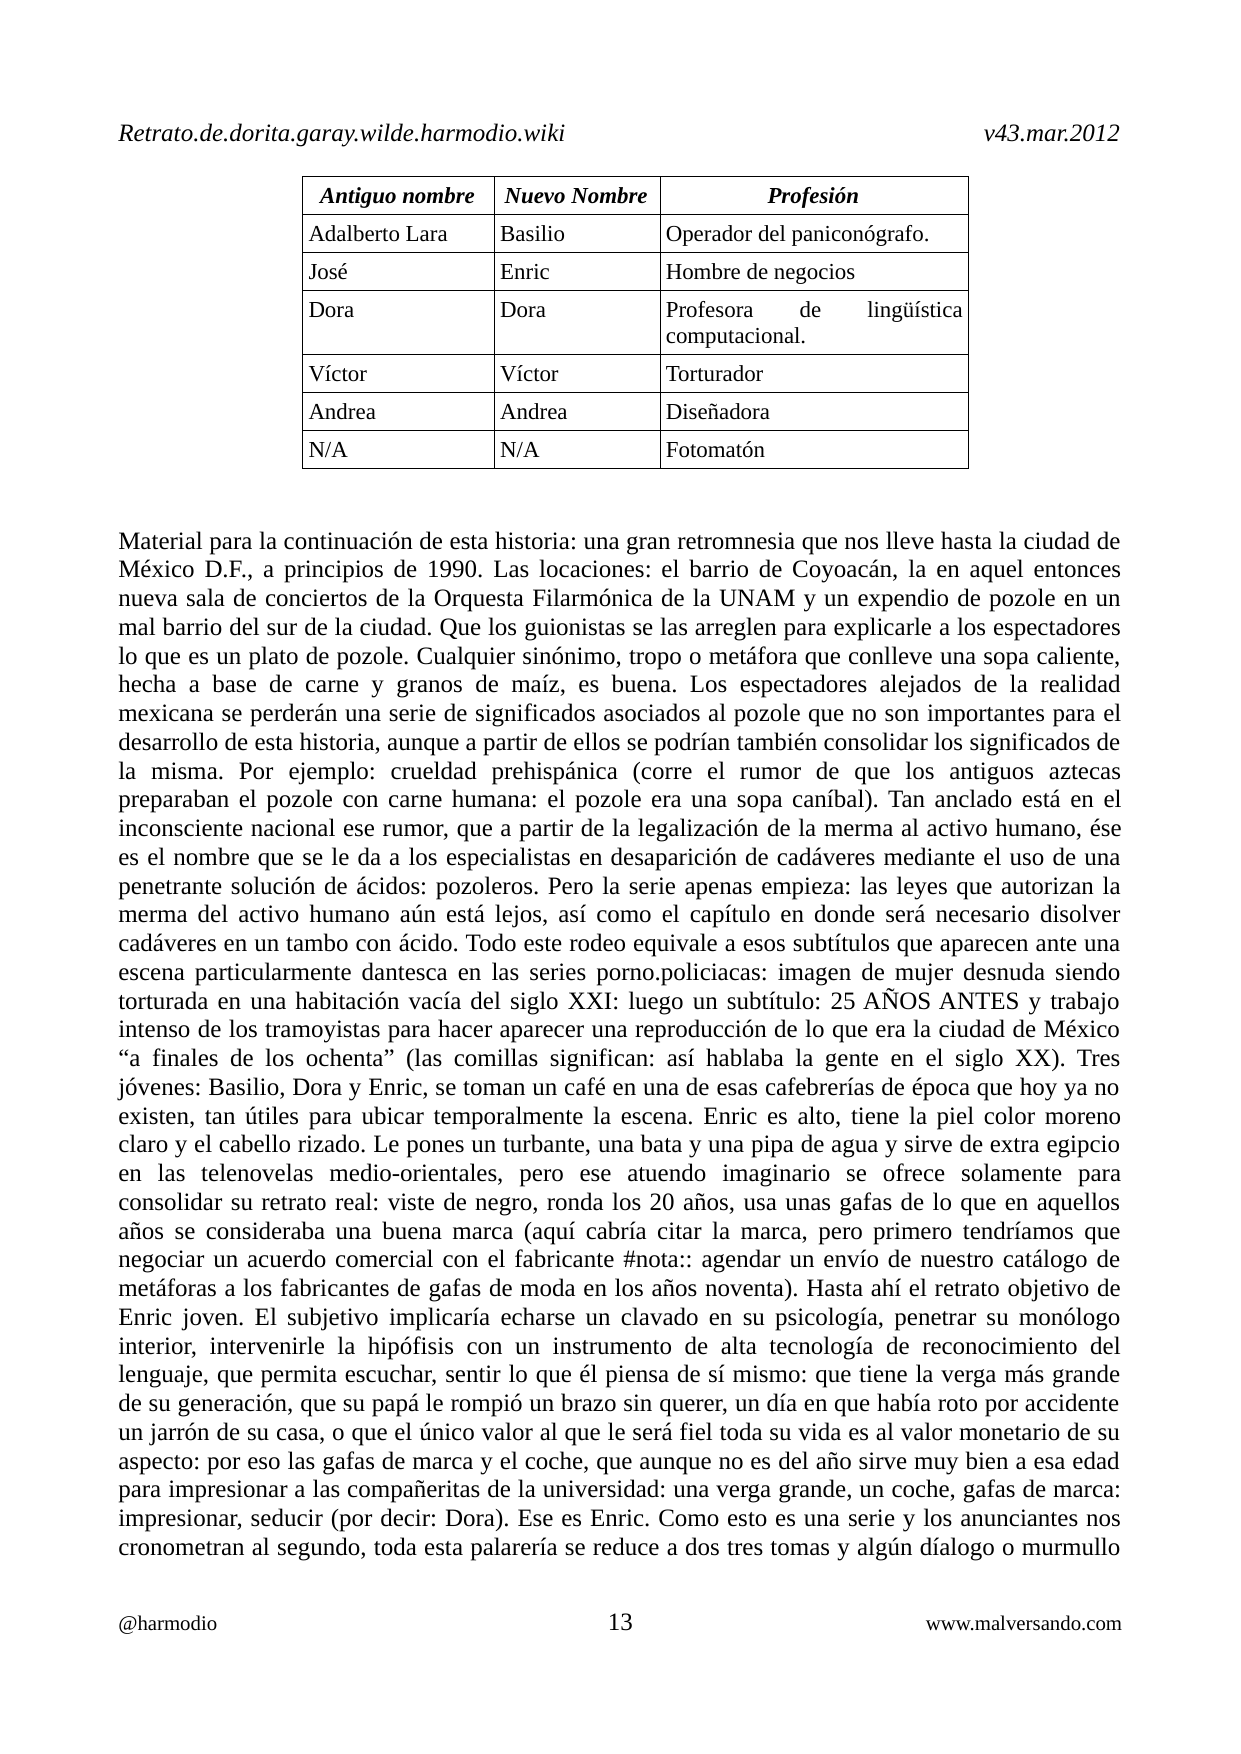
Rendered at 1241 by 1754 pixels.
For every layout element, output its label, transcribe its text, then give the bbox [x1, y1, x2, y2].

table_cell Torturador [661, 355, 968, 392]
table_header Nuevo Nombre [495, 177, 660, 214]
table_cell Basilio [495, 215, 660, 252]
table_cell N/A [495, 431, 660, 468]
table_cell Diseñadora [661, 393, 968, 430]
table_header Profesión [661, 177, 968, 214]
table_cell Dora [495, 291, 660, 354]
table_cell Víctor [495, 355, 660, 392]
table_cell Andrea [303, 393, 494, 430]
table_cell Víctor [303, 355, 494, 392]
table_cell Adalberto Lara [303, 215, 494, 252]
table_cell Andrea [495, 393, 660, 430]
table_cell Operador del paniconógrafo. [661, 215, 968, 252]
table_cell N/A [303, 431, 494, 468]
table_cell Profesora de lingüística computacional. [661, 291, 968, 354]
table_header Antiguo nombre [303, 177, 494, 214]
table_cell Fotomatón [661, 431, 968, 468]
table_cell Hombre de negocios [661, 253, 968, 290]
text Material para la continuación de esta historia: una gran retromnesia que nos lleve hasta la ciudad de México D.F., a principios de 1990. Las locaciones: el barrio de Coyoacán, la en aquel entonces nueva sala de conciertos de la Orquesta Filarmónica de la UNAM y un expendio de pozole en un mal barrio del sur de la ciudad. Que los guionistas se las arreglen para explicarle a los espectadores lo que es un plato de pozole. Cualquier sinónimo, tropo o metáfora que conlleve una sopa caliente, hecha a base de carne y granos de maíz, es buena. Los espectadores alejados de la realidad mexicana se perderán una serie de significados asociados al pozole que no son importantes para el desarrollo de esta historia, aunque a partir de ellos se podrían también consolidar los significados de la misma. Por ejemplo: crueldad prehispánica (corre el rumor de que los antiguos aztecas preparaban el pozole con carne humana: el pozole era una sopa caníbal). Tan anclado está en el inconsciente nacional ese rumor, que a partir de la legalización de la merma al activo humano, ése es el nombre que se le da a los especialistas en desaparición de cadáveres mediante el uso de una penetrante solución de ácidos: pozoleros. Pero la serie apenas empieza: las leyes que autorizan la merma del activo humano aún está lejos, así como el capítulo en donde será necesario disolver cadáveres en un tambo con ácido. Todo este rodeo equivale a esos subtítulos que aparecen ante una escena particularmente dantesca en las series porno.policiacas: imagen de mujer desnuda siendo torturada en una habitación vacía del siglo XXI: luego un subtítulo: 25 AÑOS ANTES y trabajo intenso de los tramoyistas para hacer aparecer una reproducción de lo que era la ciudad de México “a finales de los ochenta” (las comillas significan: así hablaba la gente en el siglo XX). Tres jóvenes: Basilio, Dora y Enric, se toman un café en una de esas cafebrerías de época que hoy ya no existen, tan útiles para ubicar temporalmente la escena. Enric es alto, tiene la piel color moreno claro y el cabello rizado. Le pones un turbante, una bata y una pipa de agua y sirve de extra egipcio en las telenovelas medio-orientales, pero ese atuendo imaginario se ofrece solamente para consolidar su retrato real: viste de negro, ronda los 20 años, usa unas gafas de lo que en aquellos años se consideraba una buena marca (aquí cabría citar la marca, pero primero tendríamos que negociar un acuerdo comercial con el fabricante #nota:: agendar un envío de nuestro catálogo de metáforas a los fabricantes de gafas de moda en los años noventa). Hasta ahí el retrato objetivo de Enric joven. El subjetivo implicaría echarse un clavado en su psicología, penetrar su monólogo interior, intervenirle la hipófisis con un instrumento de alta tecnología de reconocimiento del lenguaje, que permita escuchar, sentir lo que él piensa de sí mismo: que tiene la verga más grande de su generación, que su papá le rompió un brazo sin querer, un día en que había roto por accidente un jarrón de su casa, o que el único valor al que le será fiel toda su vida es al valor monetario de su aspecto: por eso las gafas de marca y el coche, que aunque no es del año sirve muy bien a esa edad para impresionar a las compañeritas de la universidad: una verga grande, un coche, gafas de marca: impresionar, seducir (por decir: Dora). Ese es Enric. Como esto es una serie y los anunciantes nos cronometran al segundo, toda esta palarería se reduce a dos tres tomas y algún díalogo o murmullo [118, 526, 1122, 1561]
table_cell Enric [495, 253, 660, 290]
table_cell Dora [303, 291, 494, 354]
table_cell José [303, 253, 494, 290]
